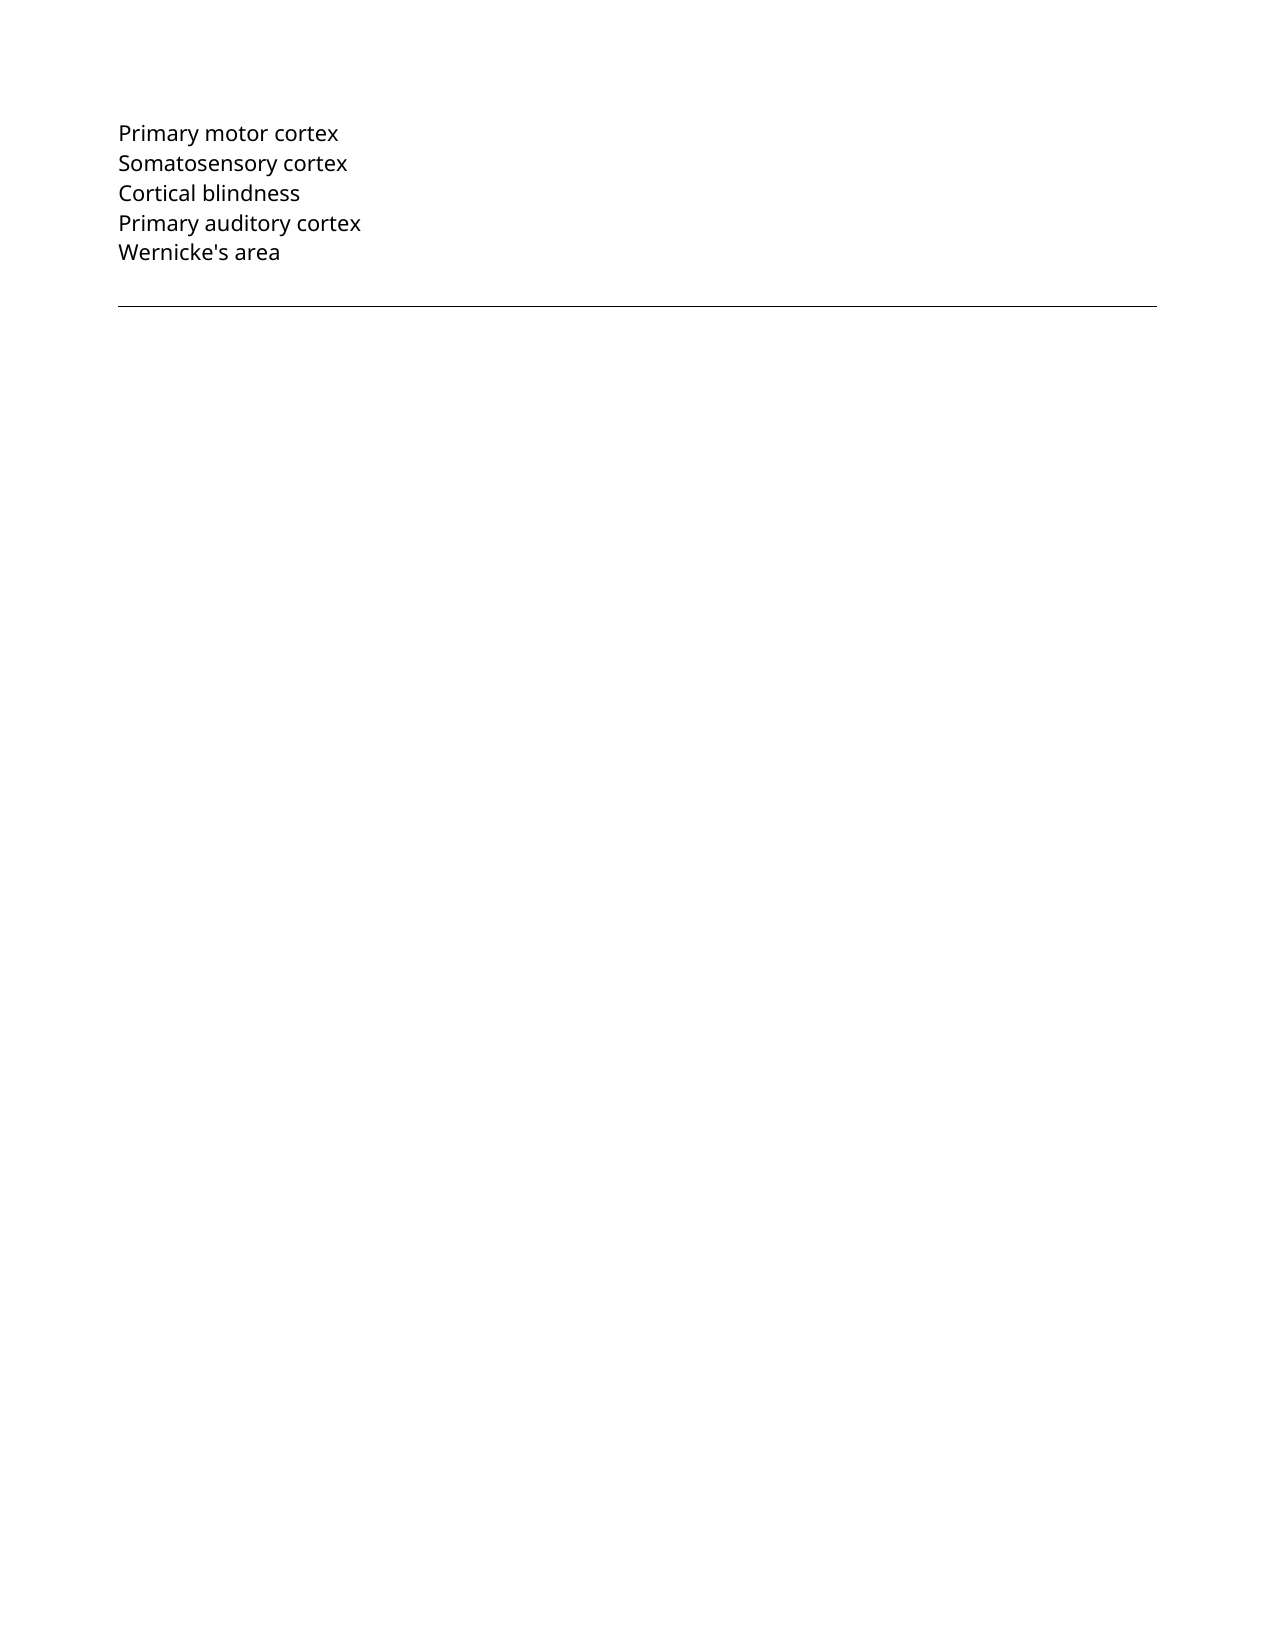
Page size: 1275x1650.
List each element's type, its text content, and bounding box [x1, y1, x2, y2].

text Somatosensory cortex [118, 148, 1157, 178]
text Primary auditory cortex [118, 207, 1157, 237]
text Cortical blindness [118, 178, 1157, 207]
text Wernicke's area [118, 237, 1157, 267]
text Primary motor cortex [118, 118, 1157, 148]
